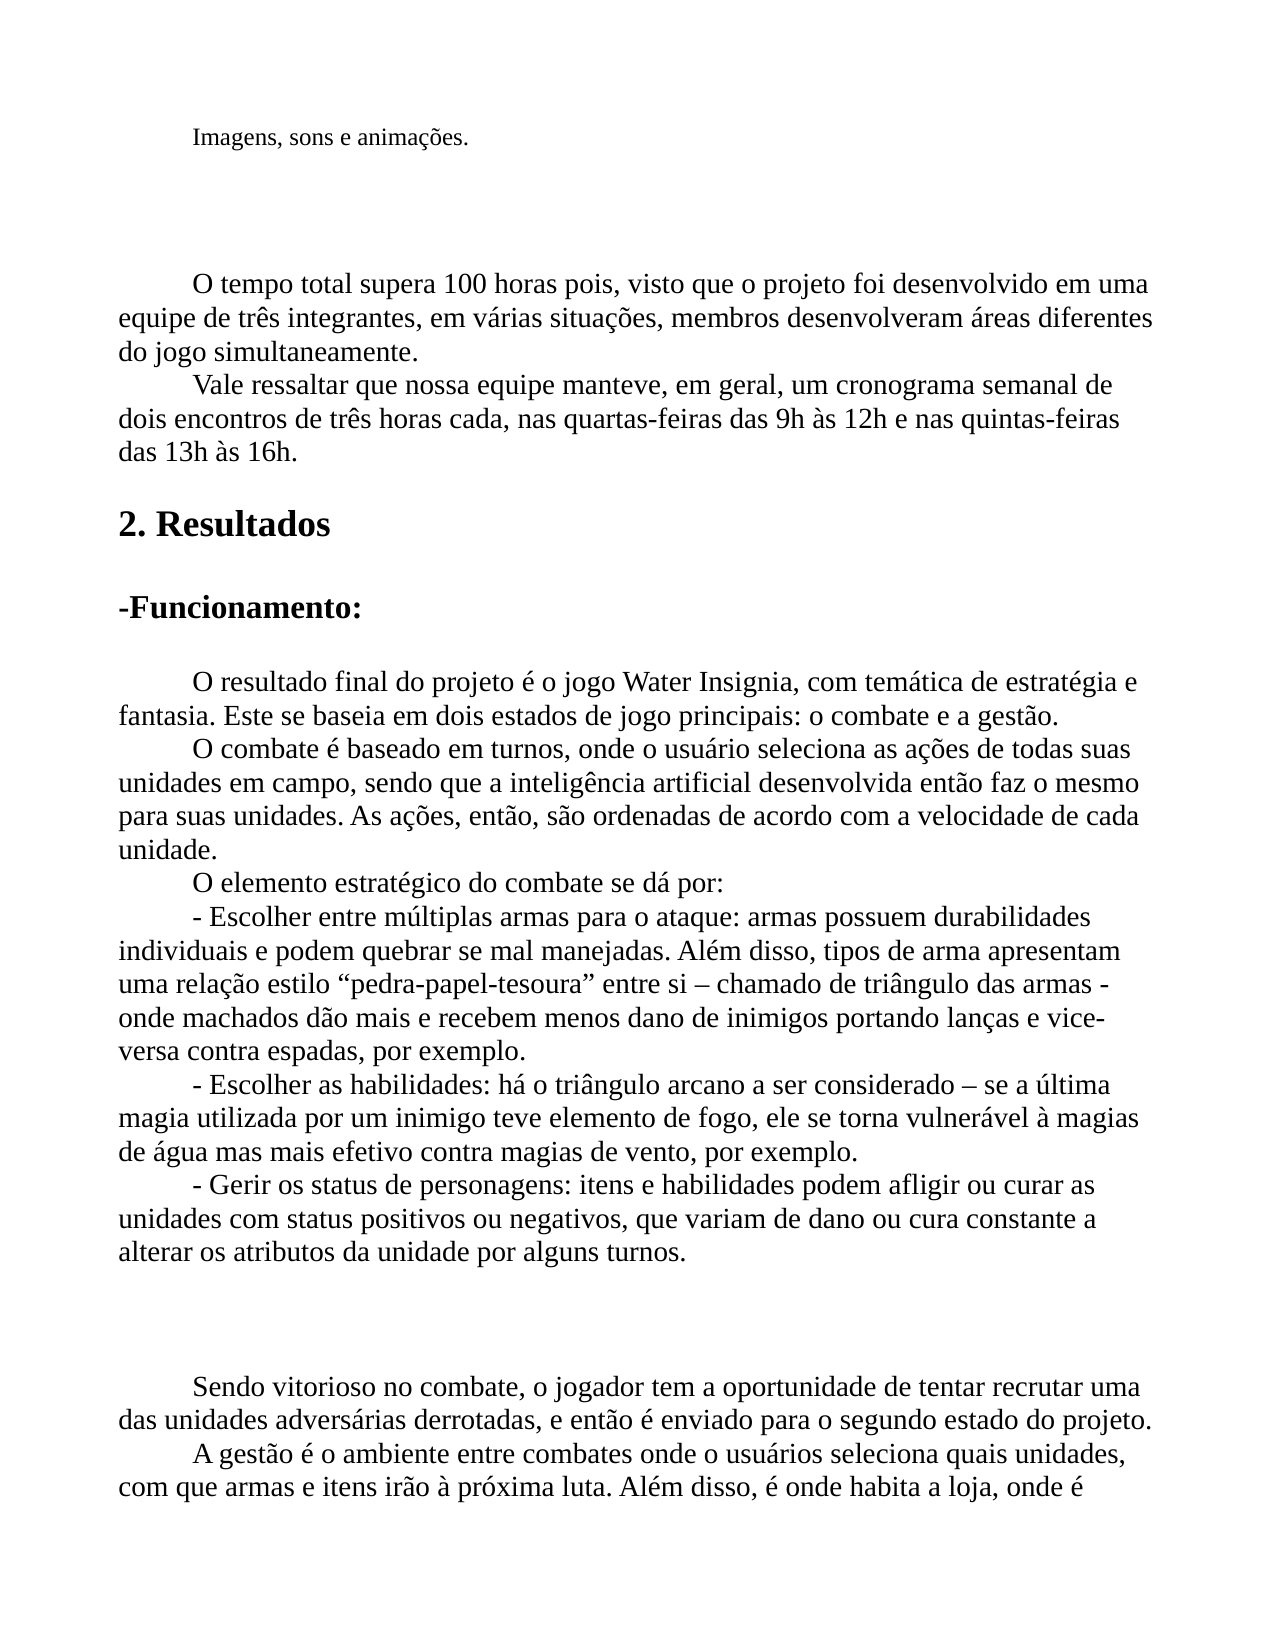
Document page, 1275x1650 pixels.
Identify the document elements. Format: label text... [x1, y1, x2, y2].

text 2. Resultados [118, 501, 1157, 544]
text -Funcionamento: [118, 588, 1157, 626]
text O elemento estratégico do combate se dá por: [118, 866, 1157, 899]
text O tempo total supera 100 horas pois, visto que o projeto foi desenvolvido em uma equipe de três integrantes, em várias situações, membros desenvolveram áreas diferentes do jogo simultaneamente. [118, 262, 1157, 367]
text Vale ressaltar que nossa equipe manteve, em geral, um cronograma semanal de dois encontros de três horas cada, nas quartas-feiras das 9h às 12h e nas quintas-feiras das 13h às 16h. [118, 367, 1157, 468]
text - Escolher entre múltiplas armas para o ataque: armas possuem durabilidades individuais e podem quebrar se mal manejadas. Além disso, tipos de arma apresentam uma relação estilo “pedra-papel-tesoura” entre si – chamado de triângulo das armas - onde machados dão mais e recebem menos dano de inimigos portando lanças e vice-versa contra espadas, por exemplo. [118, 899, 1157, 1067]
text Sendo vitorioso no combate, o jogador tem a oportunidade de tentar recrutar uma das unidades adversárias derrotadas, e então é enviado para o segundo estado do projeto. [118, 1369, 1157, 1436]
text O resultado final do projeto é o jogo Water Insignia, com temática de estratégia e fantasia. Este se baseia em dois estados de jogo principais: o combate e a gestão. [118, 664, 1157, 731]
text A gestão é o ambiente entre combates onde o usuários seleciona quais unidades, com que armas e itens irão à próxima luta. Além disso, é onde habita a loja, onde é [118, 1436, 1157, 1503]
text - Escolher as habilidades: há o triângulo arcano a ser considerado – se a última magia utilizada por um inimigo teve elemento de fogo, ele se torna vulnerável à magias de água mas mais efetivo contra magias de vento, por exemplo. - Gerir os status de personagens: itens e habilidades podem afligir ou curar as unidades com status positivos ou negativos, que variam de dano ou cura constante a alterar os atributos da unidade por alguns turnos. [118, 1067, 1157, 1268]
text O combate é baseado em turnos, onde o usuário seleciona as ações de todas suas unidades em campo, sendo que a inteligência artificial desenvolvida então faz o mesmo para suas unidades. As ações, então, são ordenadas de acordo com a velocidade de cada unidade. [118, 731, 1157, 866]
text Imagens, sons e animações. [118, 118, 1157, 152]
